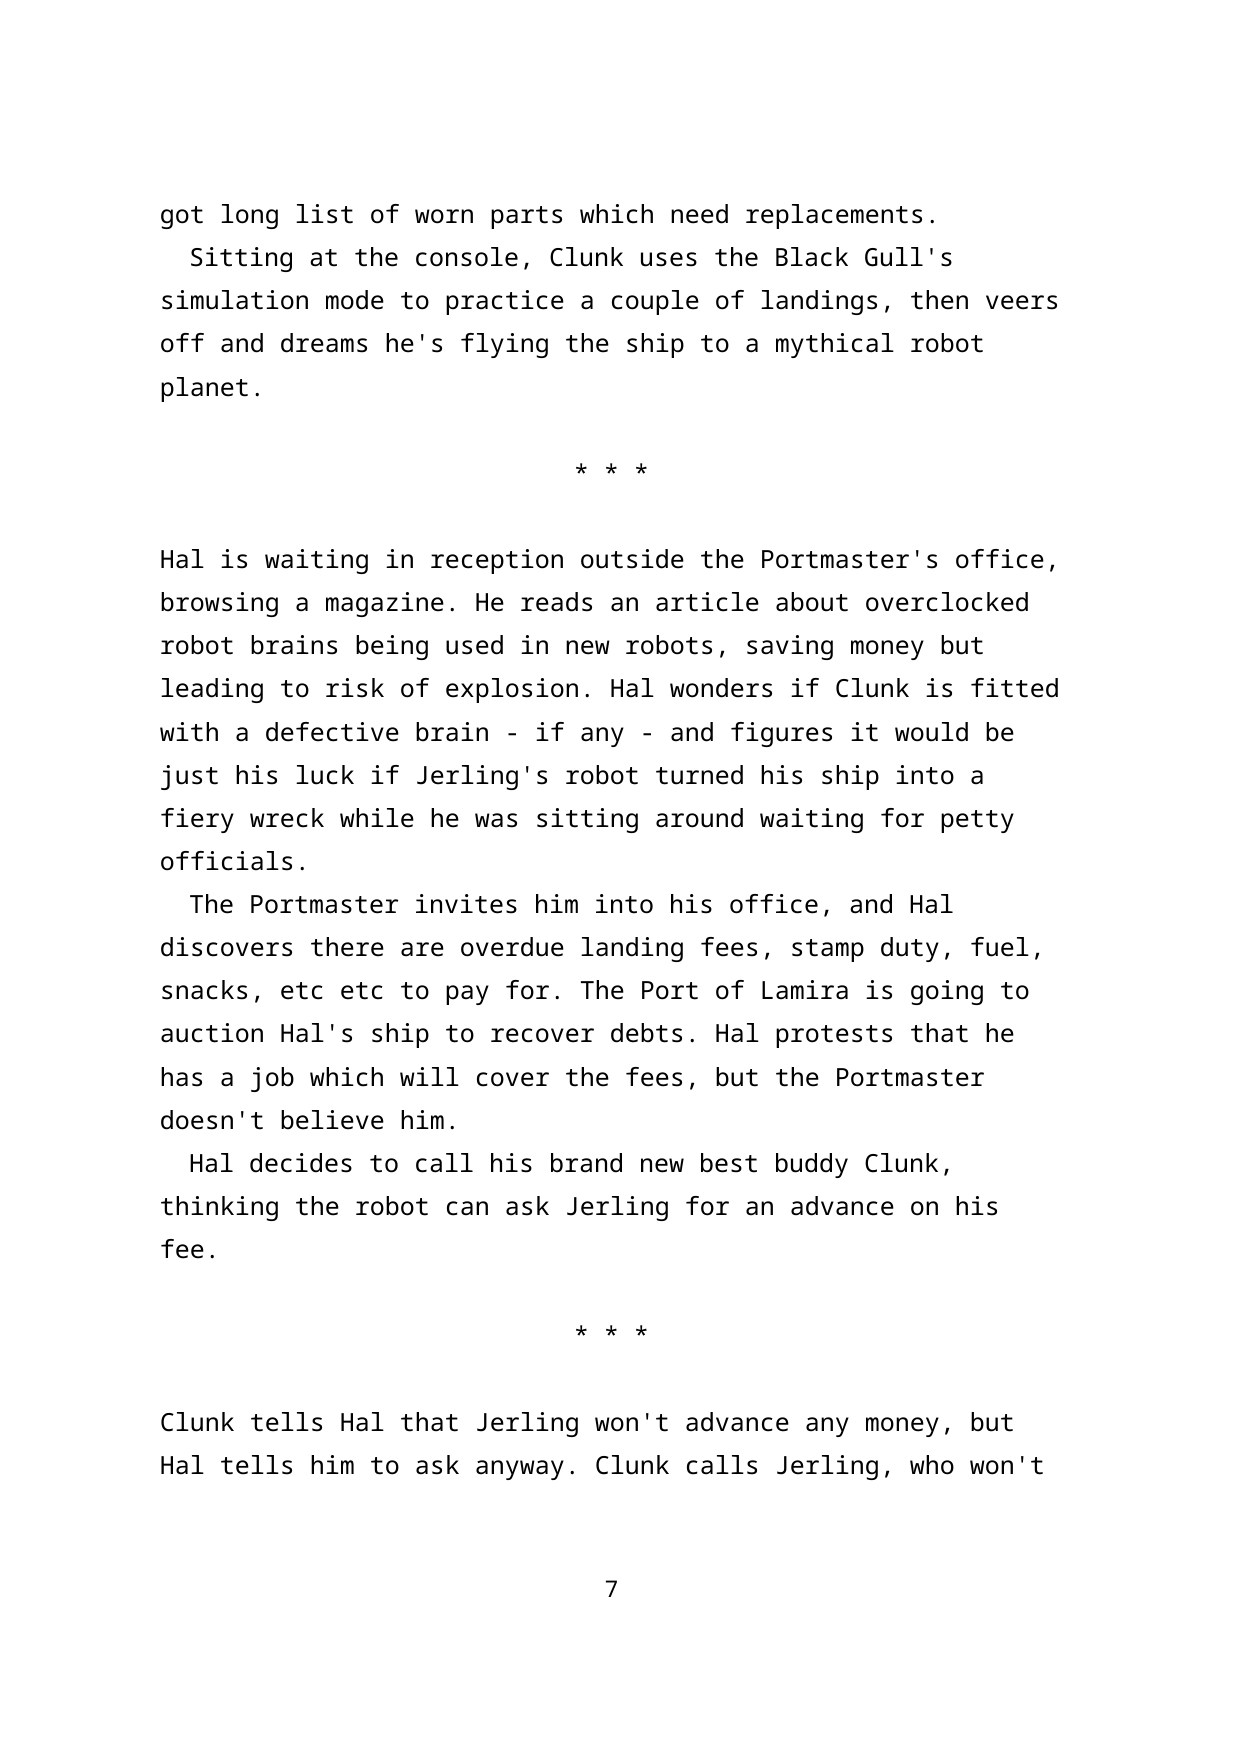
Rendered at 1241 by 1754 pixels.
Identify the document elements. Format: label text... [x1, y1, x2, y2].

text Hal is waiting in reception outside the Portmaster's office, browsing a magazine. He reads an article about overclocked robot brains being used in new robots, saving money but leading to risk of explosion. Hal wonders if Clunk is fitted with a defective brain - if any - and figures it would be just his luck if Jerling's robot turned his ship into a fiery wreck while he was sitting around waiting for petty officials. [159, 534, 1063, 879]
subtitle * * * [159, 1310, 1063, 1353]
text Hal decides to call his brand new best buddy Clunk, thinking the robot can ask Jerling for an advance on his fee. [159, 1138, 1063, 1267]
text Clunk tells Hal that Jerling won't advance any money, but Hal tells him to ask anyway. Clunk calls Jerling, who won't [159, 1396, 1063, 1483]
text Sitting at the console, Clunk uses the Black Gull's simulation mode to practice a couple of landings, then veers off and dreams he's flying the ship to a mythical robot planet. [159, 232, 1063, 404]
text got long list of worn parts which need replacements. [159, 189, 1063, 232]
subtitle * * * [159, 448, 1063, 491]
text The Portmaster invites him into his office, and Hal discovers there are overdue landing fees, stamp duty, fuel, snacks, etc etc to pay for. The Port of Lamira is going to auction Hal's ship to recover debts. Hal protests that he has a job which will cover the fees, but the Portmaster doesn't believe him. [159, 879, 1063, 1138]
